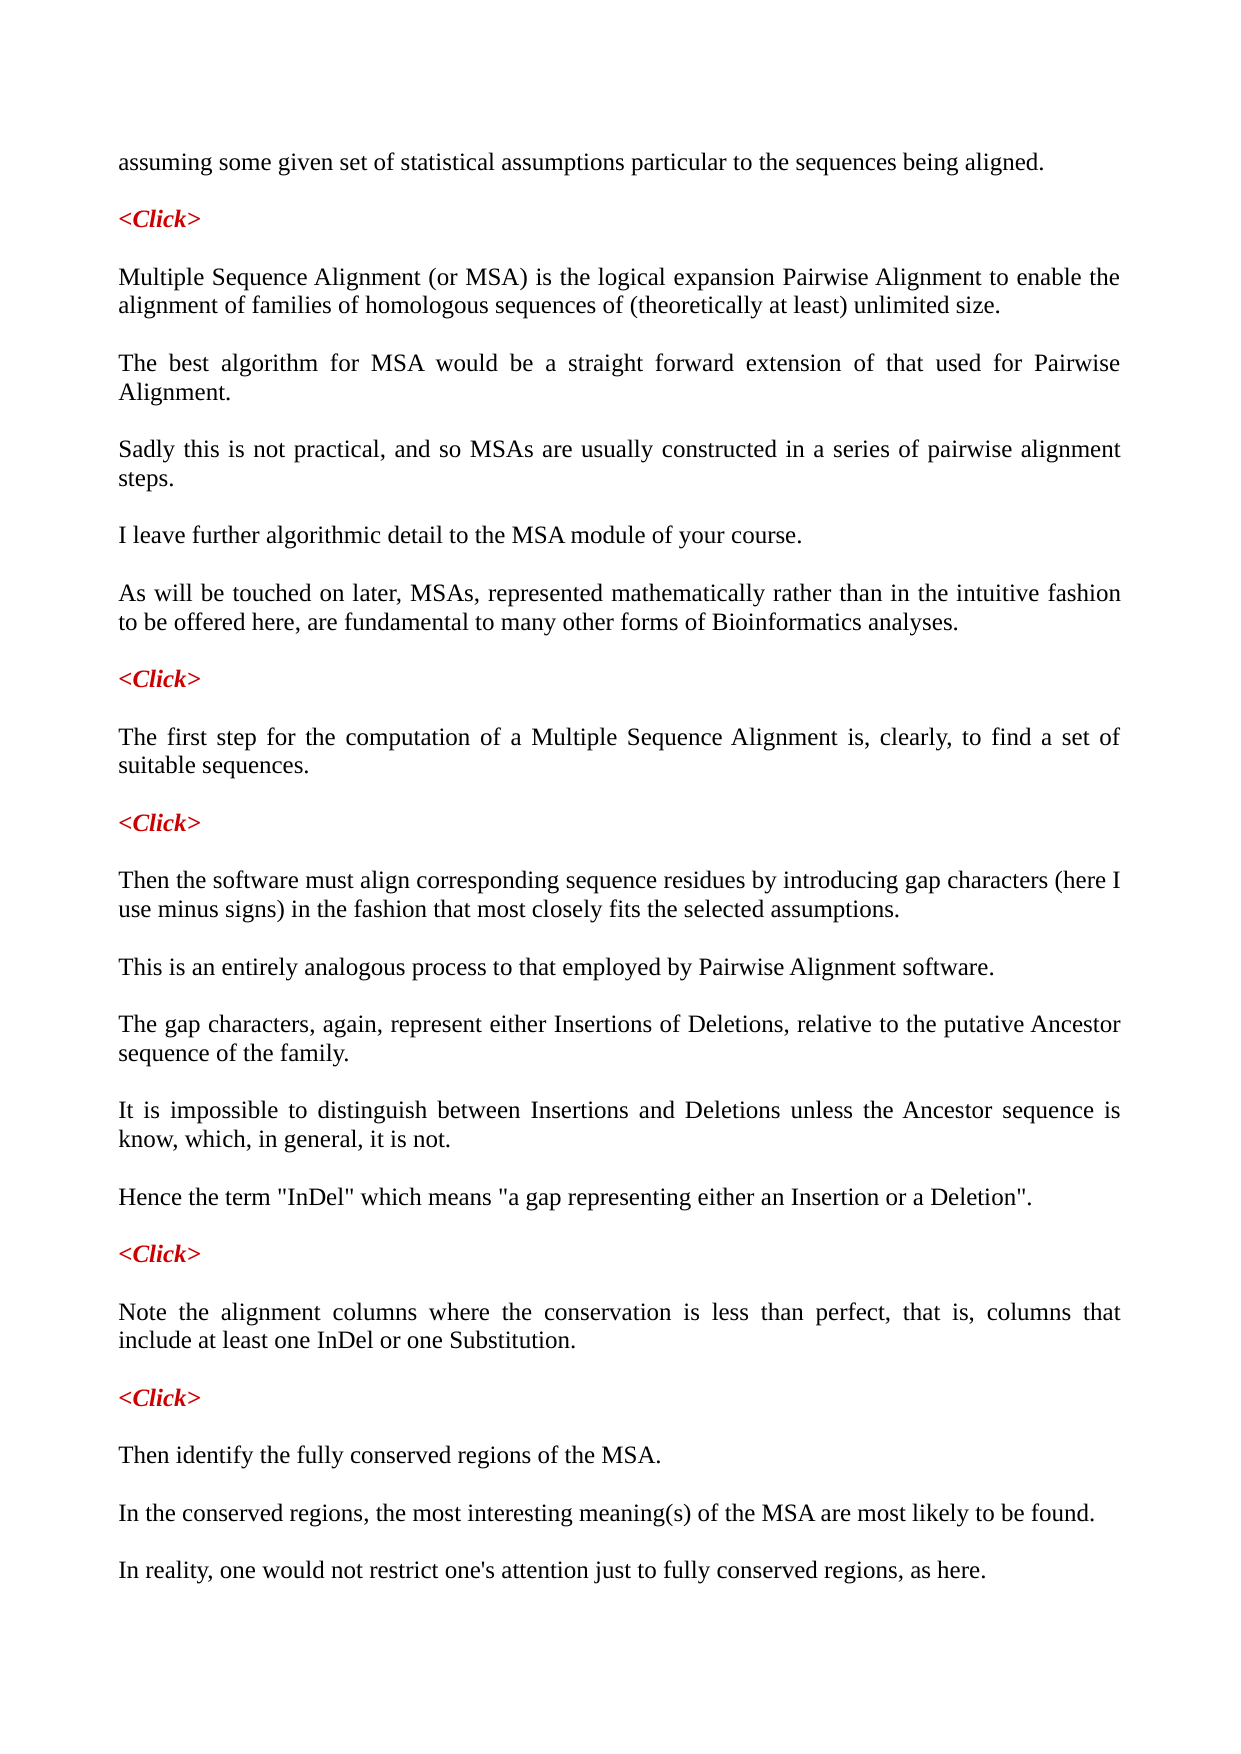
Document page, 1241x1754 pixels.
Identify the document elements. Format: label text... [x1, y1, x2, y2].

text <Click> [118, 1239, 1122, 1268]
text Multiple Sequence Alignment (or MSA) is the logical expansion Pairwise Alignment to enable the alignment of families of homologous sequences of (theoretically at least) unlimited size. [118, 262, 1122, 319]
text <Click> [118, 1383, 1122, 1412]
text In the conserved regions, the most interesting meaning(s) of the MSA are most likely to be found. [118, 1498, 1122, 1527]
text The best algorithm for MSA would be a straight forward extension of that used for Pairwise Alignment. [118, 348, 1122, 406]
text <Click> [118, 808, 1122, 837]
text The gap characters, again, represent either Insertions of Deletions, relative to the putative Ancestor sequence of the family. [118, 1009, 1122, 1067]
text In reality, one would not restrict one's attention just to fully conserved regions, as here. [118, 1556, 1122, 1584]
text Note the alignment columns where the conservation is less than perfect, that is, columns that include at least one InDel or one Substitution. [118, 1297, 1122, 1354]
text The first step for the computation of a Multiple Sequence Alignment is, clearly, to find a set of suitable sequences. [118, 722, 1122, 779]
text I leave further algorithmic detail to the MSA module of your course. [118, 521, 1122, 549]
text This is an entirely analogous process to that employed by Pairwise Alignment software. [118, 952, 1122, 981]
text Hence the term "InDel" which means "a gap representing either an Insertion or a Deletion". [118, 1182, 1122, 1211]
text assuming some given set of statistical assumptions particular to the sequences being aligned. [118, 147, 1122, 176]
text It is impossible to distinguish between Insertions and Deletions unless the Ancestor sequence is know, which, in general, it is not. [118, 1096, 1122, 1153]
text Then identify the fully conserved regions of the MSA. [118, 1441, 1122, 1469]
text Sadly this is not practical, and so MSAs are usually constructed in a series of pairwise alignment steps. [118, 434, 1122, 492]
text <Click> [118, 204, 1122, 233]
text As will be touched on later, MSAs, represented mathematically rather than in the intuitive fashion to be offered here, are fundamental to many other forms of Bioinformatics analyses. [118, 578, 1122, 636]
text <Click> [118, 664, 1122, 693]
text Then the software must align corresponding sequence residues by introducing gap characters (here I use minus signs) in the fashion that most closely fits the selected assumptions. [118, 866, 1122, 923]
